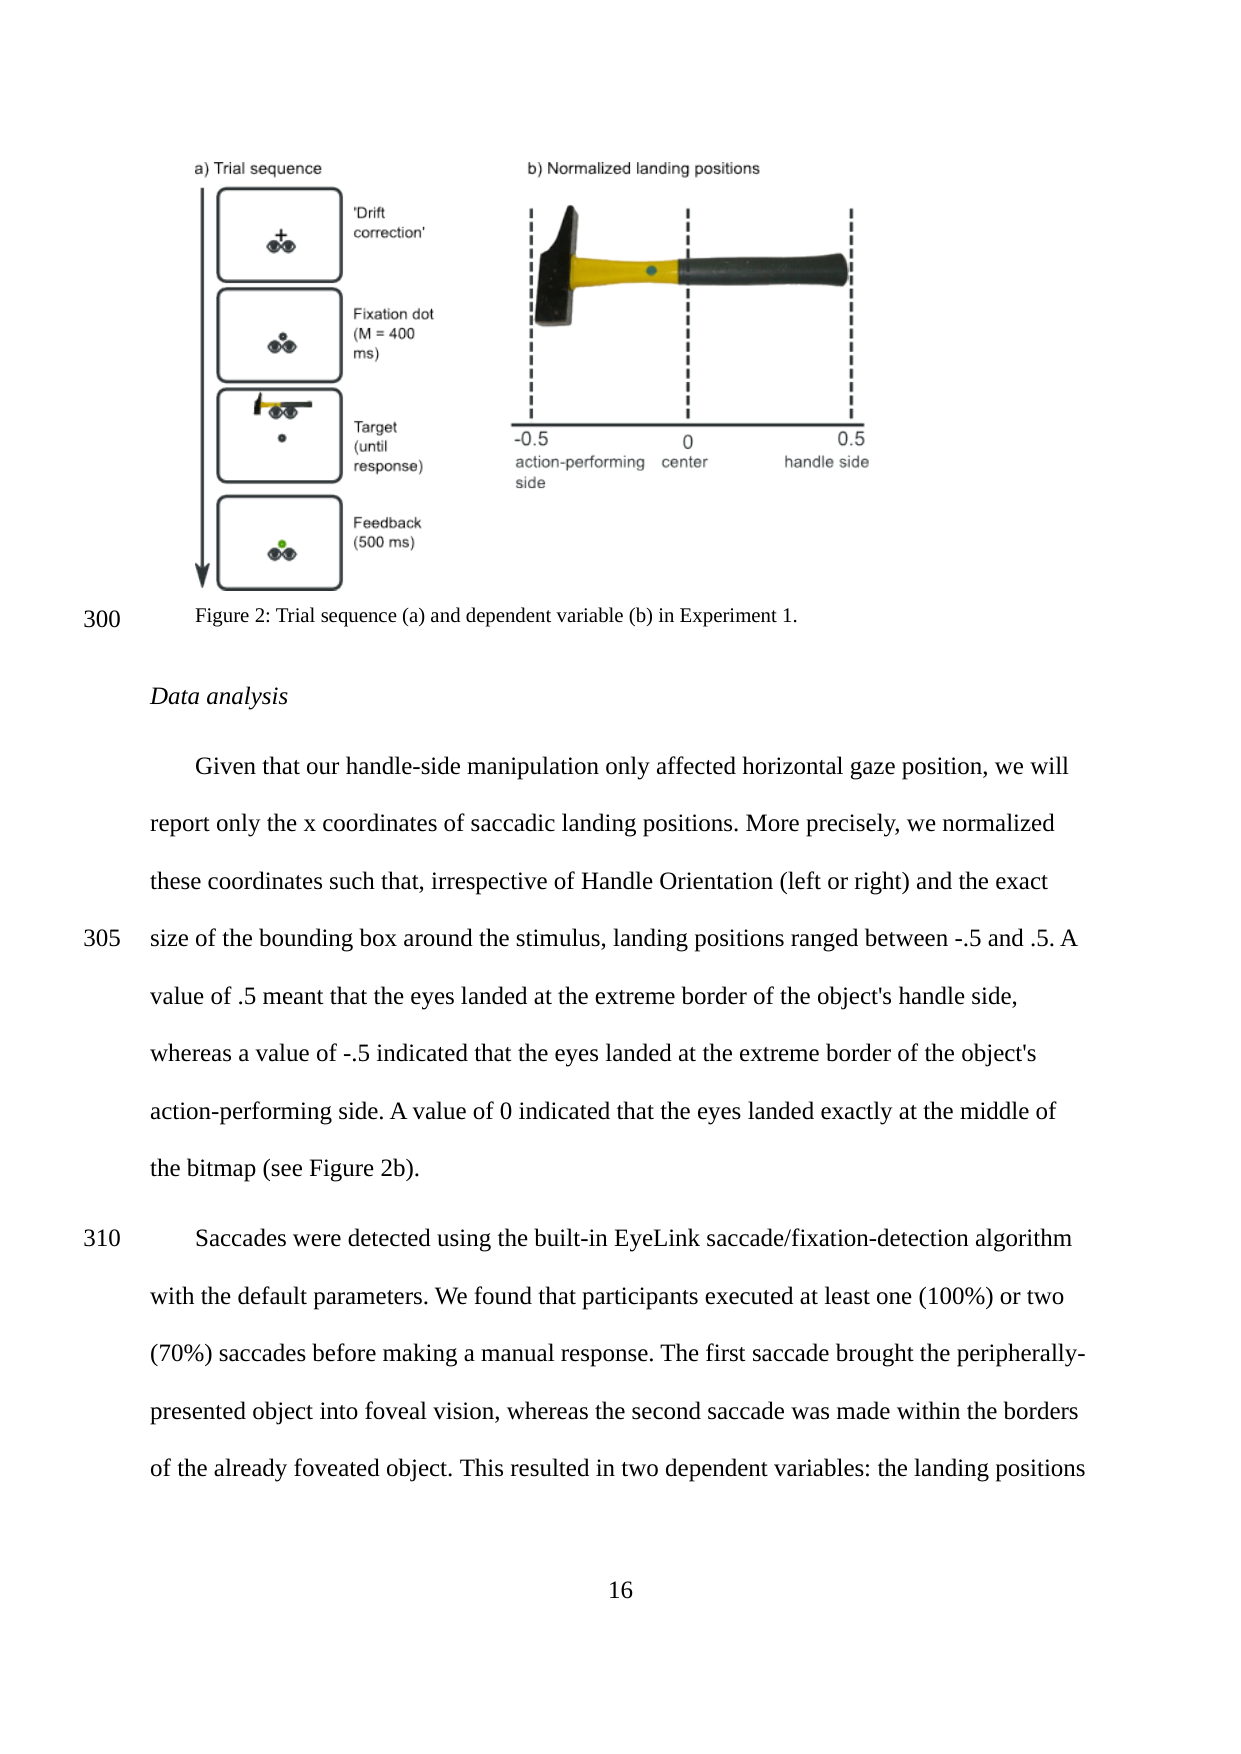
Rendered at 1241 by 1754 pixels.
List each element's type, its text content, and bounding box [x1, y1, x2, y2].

subtitle Data analysis [150, 681, 1091, 709]
picture [195, 162, 869, 591]
text Given that our handle-side manipulation only affected horizontal gaze position, we will report only the x coordinates of saccadic landing positions. More precisely, we normalized these coordinates such that, irrespective of Handle Orientation (left or right) and the exact size of the bounding box around the stimulus, landing positions ranged between -.5 and .5. A value of .5 meant that the eyes landed at the extreme border of the object's handle side, whereas a value of -.5 indicated that the eyes landed at the extreme border of the object's action-performing side. A value of 0 indicated that the eyes landed exactly at the middle of the bitmap (see Figure 2b). [150, 751, 1091, 1182]
text Saccades were detected using the built-in EyeLink saccade/fixation-detection algorithm with the default parameters. We found that participants executed at least one (100%) or two (70%) saccades before making a manual response. The first saccade brought the peripherally-presented object into foveal vision, whereas the second saccade was made within the borders of the already foveated object. This resulted in two dependent variables: the landing positions [150, 1223, 1091, 1482]
text Figure 2: Trial sequence (a) and dependent variable (b) in Experiment 1. [195, 591, 869, 627]
